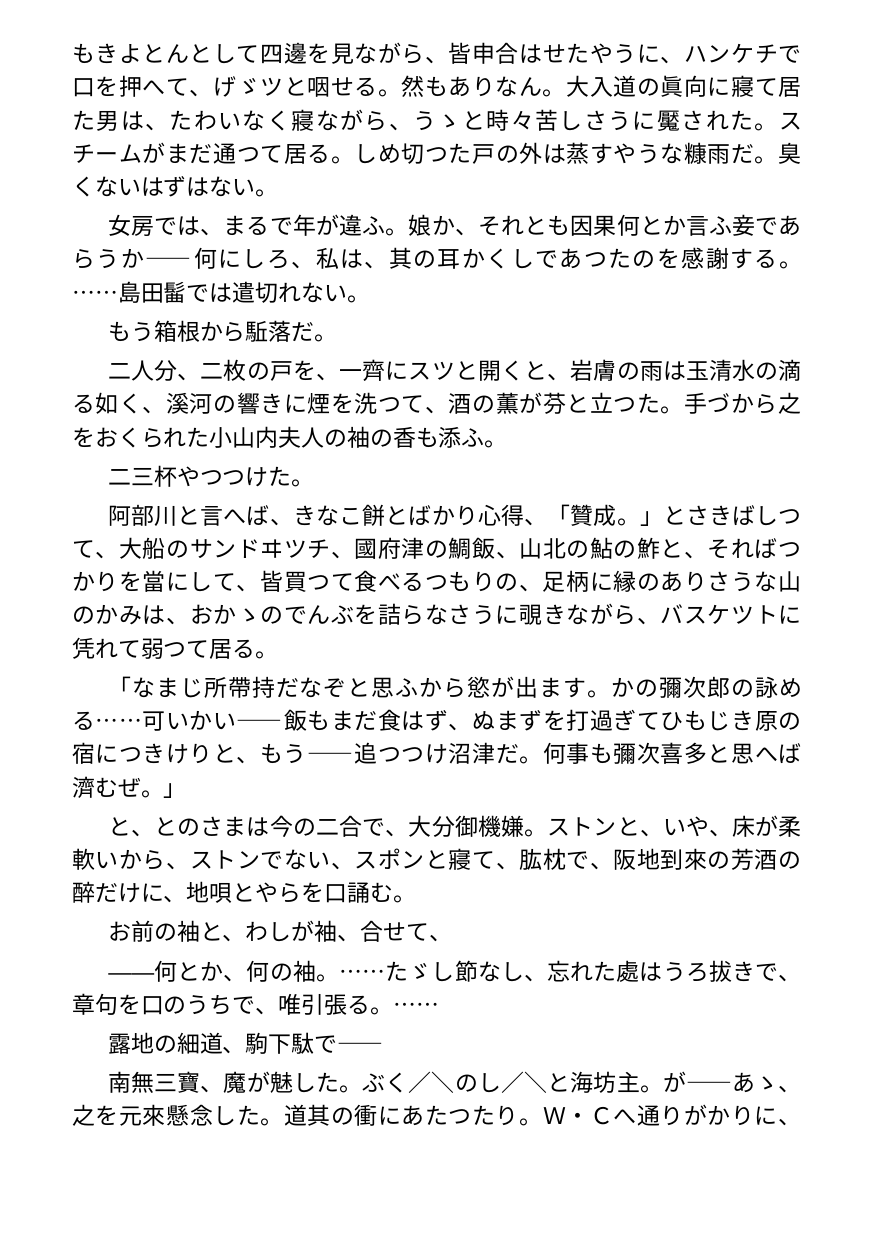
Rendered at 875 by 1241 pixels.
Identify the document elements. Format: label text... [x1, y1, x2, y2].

text ――何とか、何の袖。……たゞし節なし、忘れた處はうろ拔きで、章句を口のうちで、唯引張る。…… [72, 953, 802, 1020]
text と、とのさまは今の二合で、大分御機嫌。ストンと、いや、床が柔軟いから、ストンでない、スポンと寢て、肱枕で、阪地到來の芳酒の醉だけに、地唄とやらを口誦む。 [72, 809, 802, 908]
text 南無三寶、魔が魅した。ぶく／＼のし／＼と海坊主。が――あゝ、之を元來懸念した。道其の衝にあたつたり。Ｗ・Ｃへ通りがかりに、 [72, 1065, 802, 1131]
text 女房では、まるで年が違ふ。娘か、それとも因果何とか言ふ妾であらうか――何にしろ、私は、其の耳かくしであつたのを感謝する。……島田髷では遣切れない。 [72, 208, 802, 308]
text お前の袖と、わしが袖、合せて、 [72, 914, 802, 947]
text もきよとんとして四邊を見ながら、皆申合はせたやうに、ハンケチで口を押へて、げゞツと咽せる。然もありなん。大入道の眞向に寢て居た男は、たわいなく寢ながら、うゝと時々苦しさうに魘された。スチームがまだ通つて居る。しめ切つた戸の外は蒸すやうな糠雨だ。臭くないはずはない。 [72, 36, 802, 202]
text 「なまじ所帶持だなぞと思ふから慾が出ます。かの彌次郎の詠める……可いかい――飯もまだ食はず、ぬまずを打過ぎてひもじき原の宿につきけりと、もう――追つつけ沼津だ。何事も彌次喜多と思へば濟むぜ。」 [72, 670, 802, 803]
text 露地の細道、駒下駄で―― [72, 1026, 802, 1059]
text 二人分、二枚の戸を、一齊にスツと開くと、岩膚の雨は玉清水の滴る如く、溪河の響きに煙を洗つて、酒の薫が芬と立つた。手づから之をおくられた小山内夫人の袖の香も添ふ。 [72, 353, 802, 453]
text 阿部川と言へば、きなこ餅とばかり心得、「贊成。」とさきばしつて、大船のサンドヰツチ、國府津の鯛飯、山北の鮎の鮓と、そればつかりを當にして、皆買つて食べるつもりの、足柄に縁のありさうな山のかみは、おかゝのでんぶを詰らなさうに覗きながら、バスケツトに凭れて弱つて居る。 [72, 498, 802, 664]
text 二三杯やつつけた。 [72, 458, 802, 492]
text もう箱根から駈落だ。 [72, 314, 802, 347]
